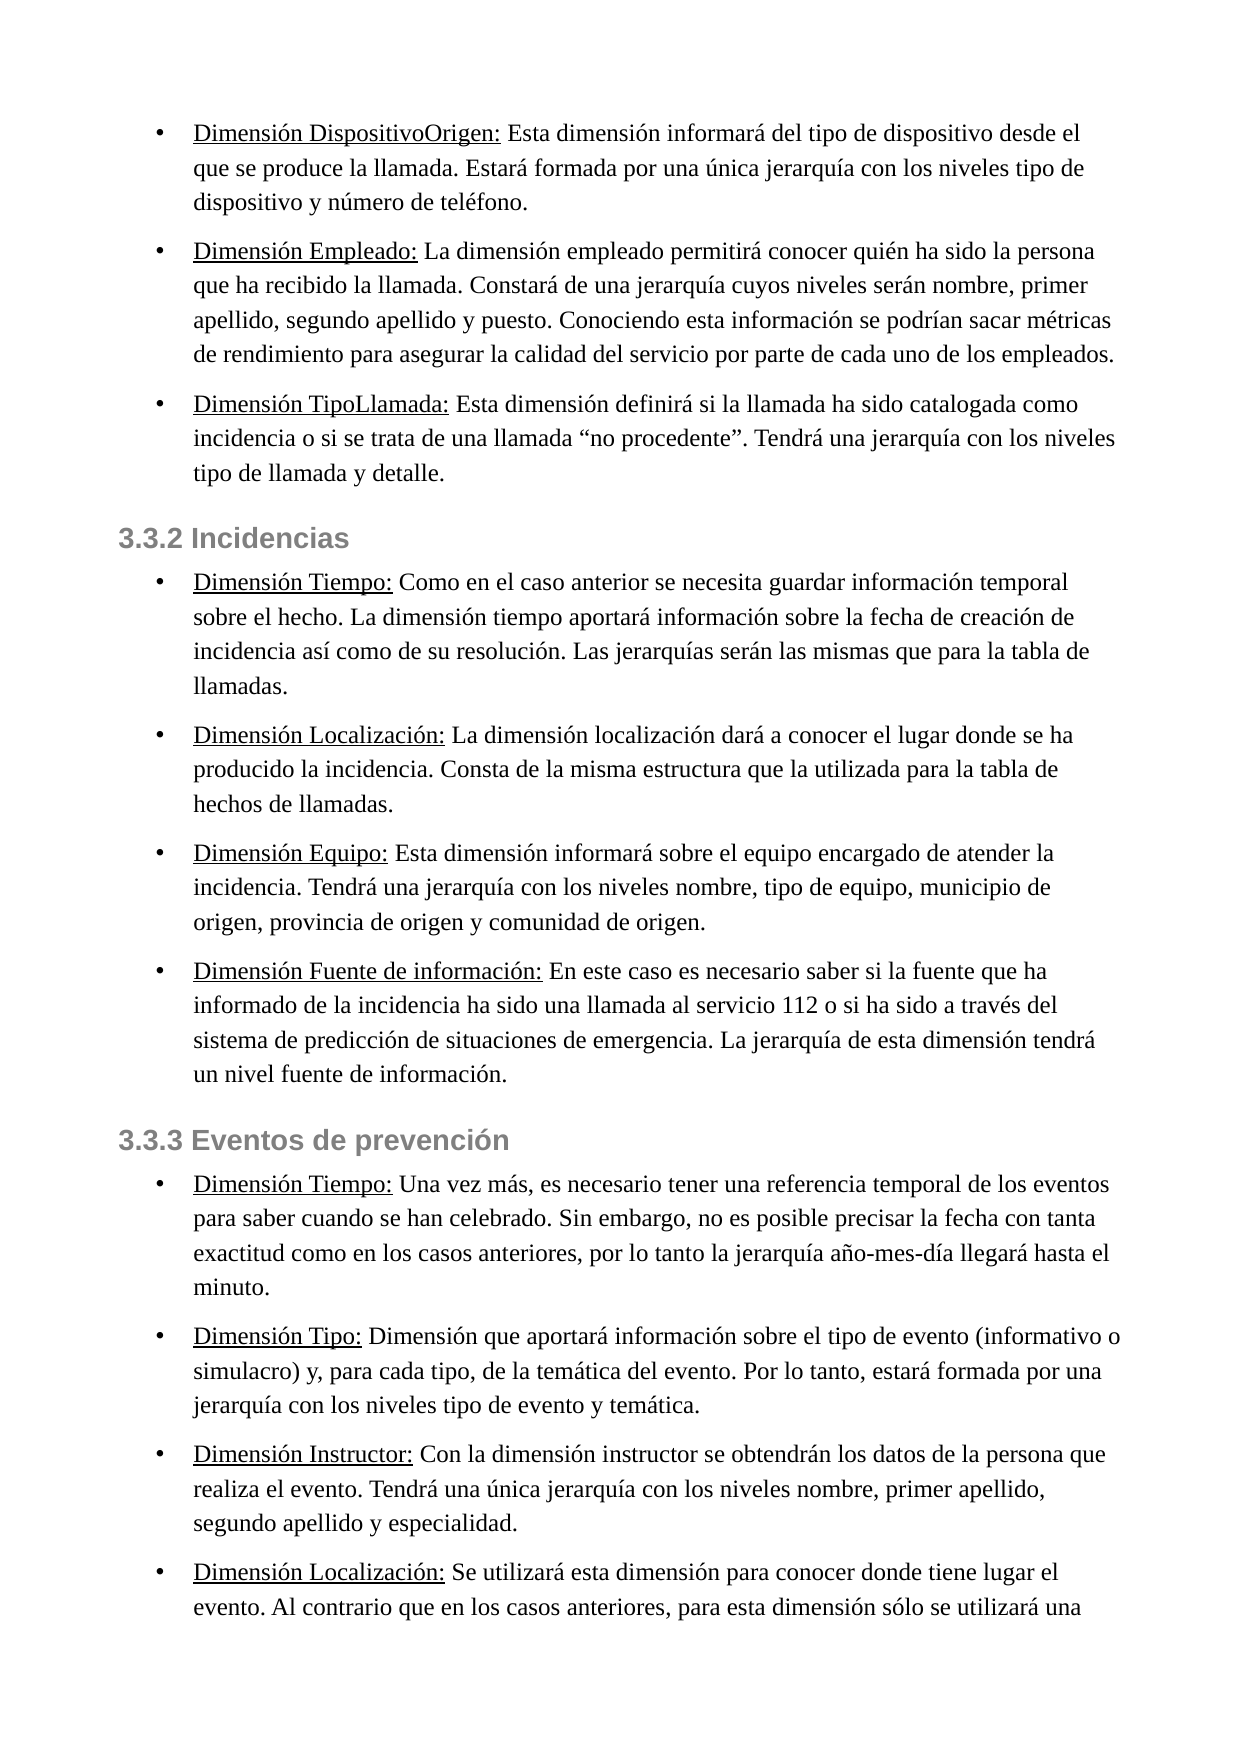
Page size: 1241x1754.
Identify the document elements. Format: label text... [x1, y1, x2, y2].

list Dimensión Tiempo: Una vez más, es necesario tener una referencia temporal de los eventos para saber cuando se han celebrado. Sin embargo, no es posible precisar la fecha con tanta exactitud como en los casos anteriores, por lo tanto la jerarquía año-mes-día llegará hasta el minuto. [156, 1169, 1122, 1301]
subtitle 3.3.2 Incidencias [118, 521, 1122, 555]
list Dimensión Localización: La dimensión localización dará a conocer el lugar donde se ha producido la incidencia. Consta de la misma estructura que la utilizada para la tabla de hechos de llamadas. [156, 720, 1122, 817]
list Dimensión Tiempo: Como en el caso anterior se necesita guardar información temporal sobre el hecho. La dimensión tiempo aportará información sobre la fecha de creación de incidencia así como de su resolución. Las jerarquías serán las mismas que para la tabla de llamadas. [156, 567, 1122, 699]
list Dimensión Tipo: Dimensión que aportará información sobre el tipo de evento (informativo o simulacro) y, para cada tipo, de la temática del evento. Por lo tanto, estará formada por una jerarquía con los niveles tipo de evento y temática. [156, 1321, 1122, 1419]
subtitle 3.3.3 Eventos de prevención [118, 1123, 1122, 1156]
list Dimensión Equipo: Esta dimensión informará sobre el equipo encargado de atender la incidencia. Tendrá una jerarquía con los niveles nombre, tipo de equipo, municipio de origen, provincia de origen y comunidad de origen. [156, 838, 1122, 936]
list Dimensión Instructor: Con la dimensión instructor se obtendrán los datos de la persona que realiza el evento. Tendrá una única jerarquía con los niveles nombre, primer apellido, segundo apellido y especialidad. [156, 1439, 1122, 1537]
list Dimensión TipoLlamada: Esta dimensión definirá si la llamada ha sido catalogada como incidencia o si se trata de una llamada “no procedente”. Tendrá una jerarquía con los niveles tipo de llamada y detalle. [156, 389, 1122, 486]
list Dimensión DispositivoOrigen: Esta dimensión informará del tipo de dispositivo desde el que se produce la llamada. Estará formada por una única jerarquía con los niveles tipo de dispositivo y número de teléfono. [156, 118, 1122, 216]
list Dimensión Localización: Se utilizará esta dimensión para conocer donde tiene lugar el evento. Al contrario que en los casos anteriores, para esta dimensión sólo se utilizará una [156, 1557, 1122, 1621]
list Dimensión Fuente de información: En este caso es necesario saber si la fuente que ha informado de la incidencia ha sido una llamada al servicio 112 o si ha sido a través del sistema de predicción de situaciones de emergencia. La jerarquía de esta dimensión tendrá un nivel fuente de información. [156, 956, 1122, 1088]
list Dimensión Empleado: La dimensión empleado permitirá conocer quién ha sido la persona que ha recibido la llamada. Constará de una jerarquía cuyos niveles serán nombre, primer apellido, segundo apellido y puesto. Conociendo esta información se podrían sacar métricas de rendimiento para asegurar la calidad del servicio por parte de cada uno de los empleados. [156, 236, 1122, 368]
